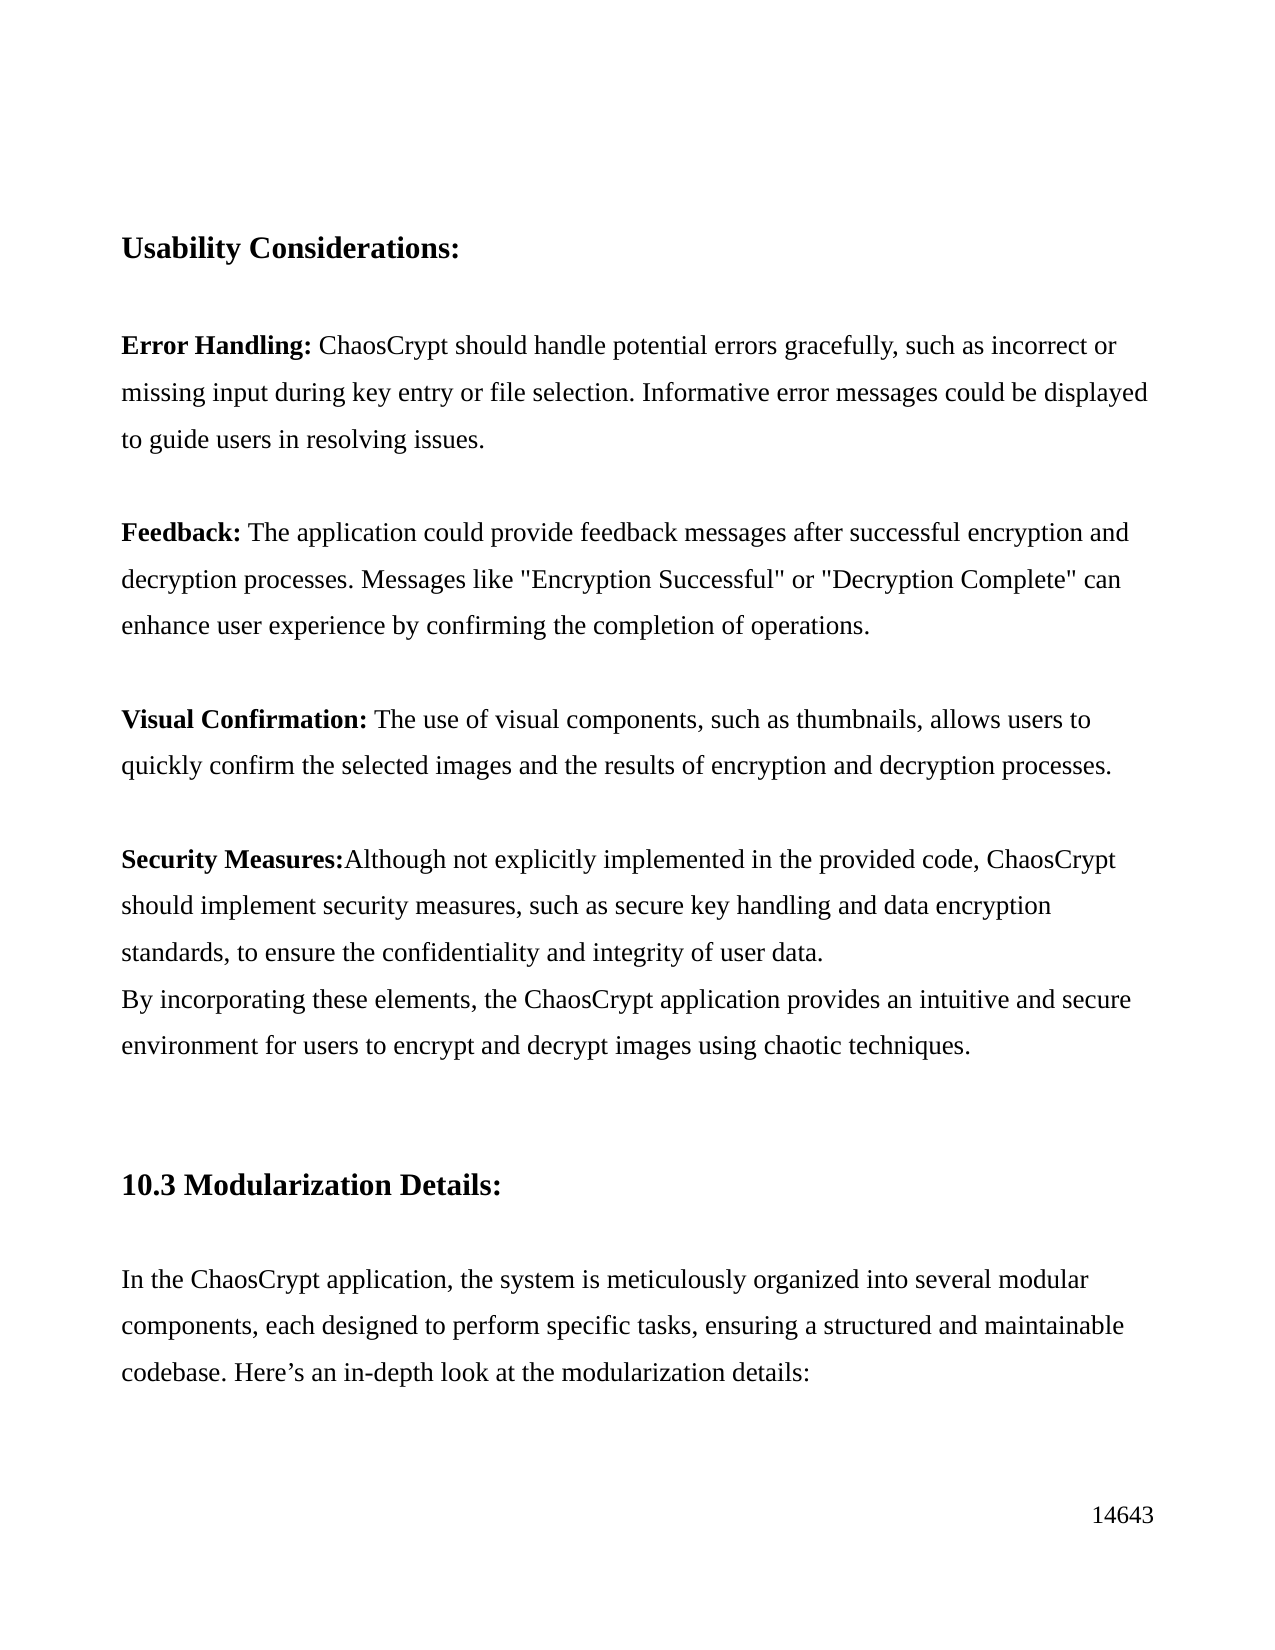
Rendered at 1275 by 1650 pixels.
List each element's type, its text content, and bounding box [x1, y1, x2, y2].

text Usability Considerations: [121, 229, 1154, 265]
text By incorporating these elements, the ChaosCrypt application provides an intuitive and secure environment for users to encrypt and decrypt images using chaotic techniques. [121, 983, 1154, 1061]
text Visual Confirmation: The use of visual components, such as thumbnails, allows users to quickly confirm the selected images and the results of encryption and decryption processes. [121, 703, 1154, 781]
text Error Handling: ChaosCrypt should handle potential errors gracefully, such as incorrect or missing input during key entry or file selection. Informative error messages could be displayed to guide users in resolving issues. [121, 329, 1154, 454]
text 10.3 Modularization Details: [121, 1166, 1154, 1202]
text In the ChaosCrypt application, the system is meticulously organized into several modular components, each designed to perform specific tasks, ensuring a structured and maintainable codebase. Here’s an in-depth look at the modularization details: [121, 1263, 1154, 1387]
text Feedback: The application could provide feedback messages after successful encryption and decryption processes. Messages like "Encryption Successful" or "Decryption Complete" can enhance user experience by confirming the completion of operations. [121, 516, 1154, 641]
text Security Measures:Although not explicitly implemented in the provided code, ChaosCrypt should implement security measures, such as secure key handling and data encryption standards, to ensure the confidentiality and integrity of user data. [121, 843, 1154, 967]
